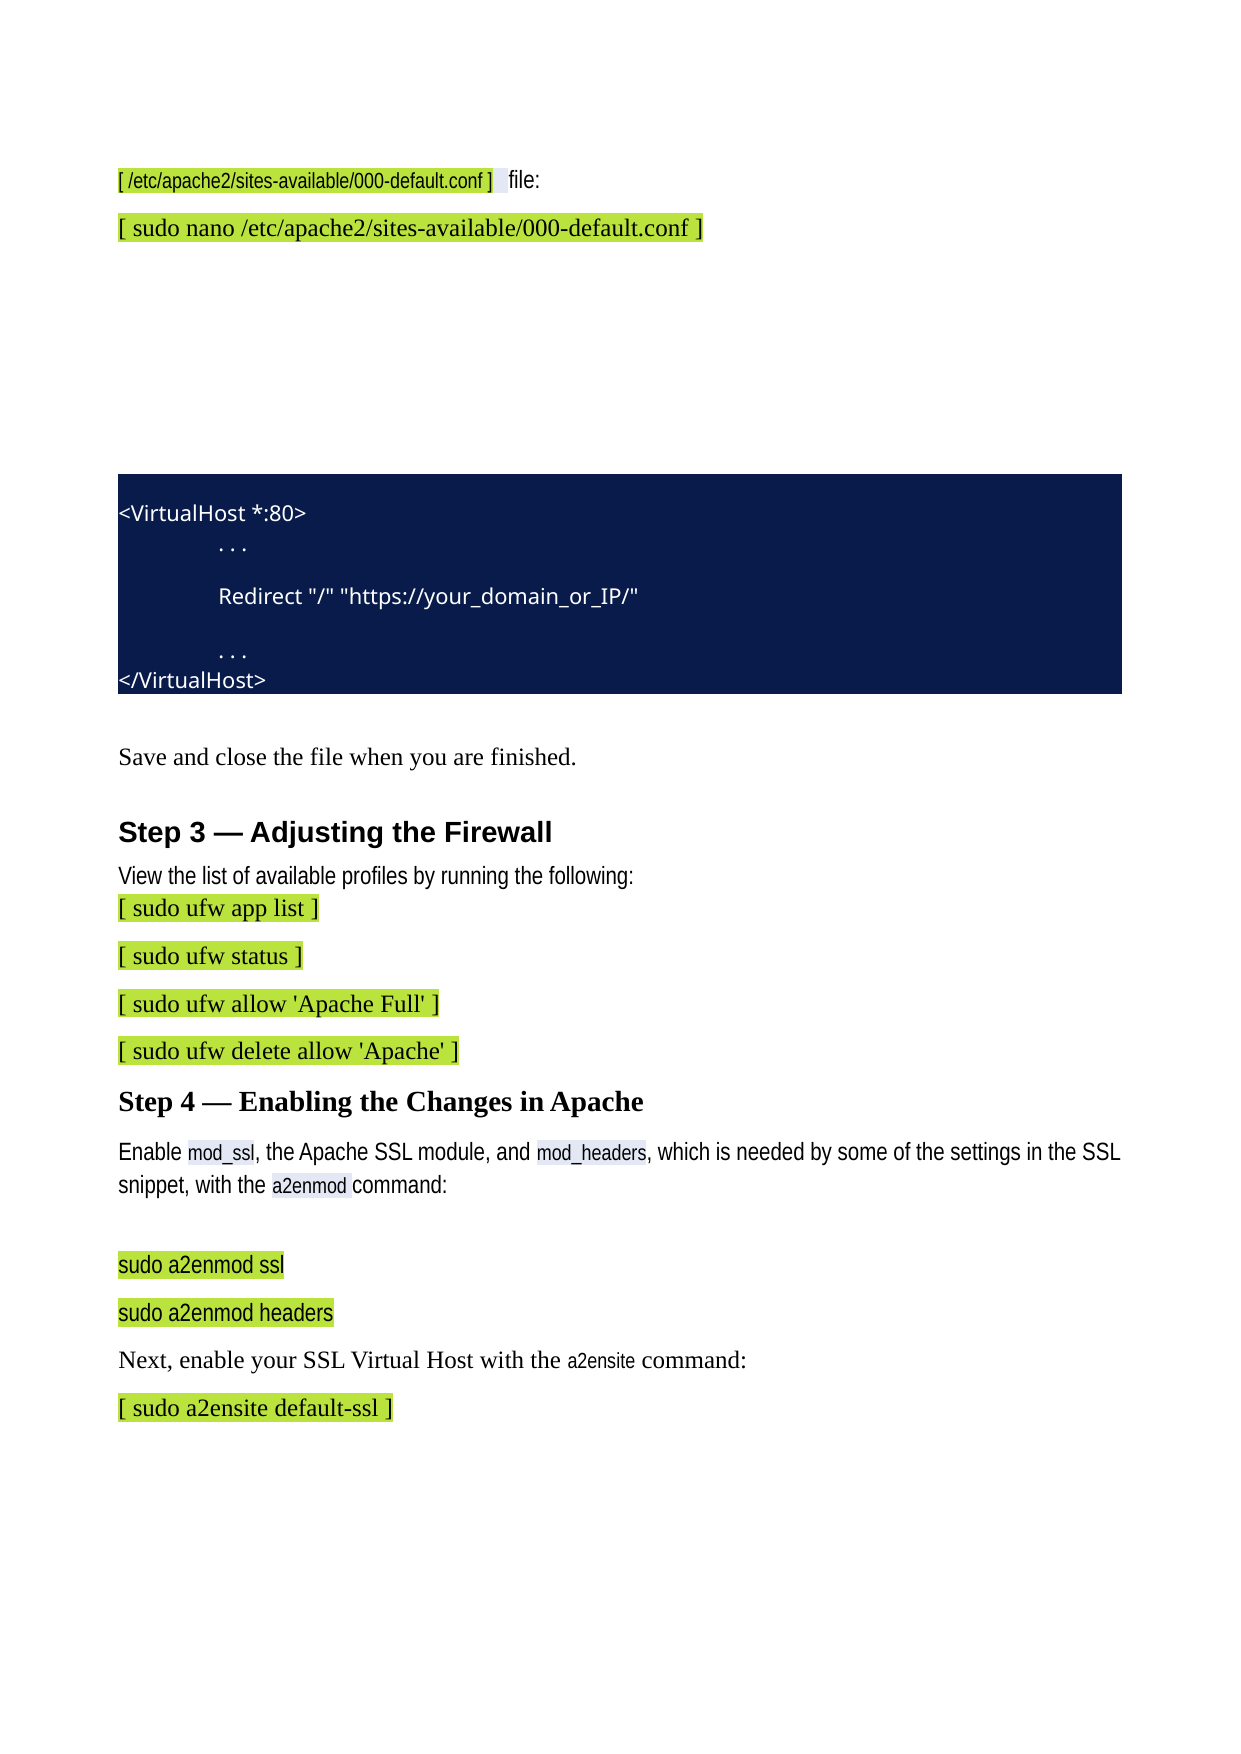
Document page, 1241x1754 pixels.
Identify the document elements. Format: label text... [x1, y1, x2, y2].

text [ sudo ufw status ] [118, 941, 1122, 970]
text [ sudo ufw allow 'Apache Full' ] [118, 989, 1122, 1017]
text <VirtualHost *:80> [118, 498, 1122, 528]
text </VirtualHost> [118, 664, 1122, 694]
text . . . [118, 528, 1122, 558]
text Enable mod_ssl, the Apache SSL module, and mod_headers, which is needed by some of the settings in the SSL snippet, with the a2enmod command: [118, 1137, 1122, 1232]
text sudo a2enmod headers [118, 1298, 1122, 1327]
text sudo a2enmod ssl [118, 1251, 1122, 1279]
text [ /etc/apache2/sites-available/000-default.conf ] file: [118, 165, 1122, 194]
text Save and close the file when you are finished. [118, 742, 1122, 771]
subtitle Step 3 — Adjusting the Firewall [118, 814, 1122, 848]
text Next, enable your SSL Virtual Host with the a2ensite command: [118, 1346, 1122, 1374]
text [ sudo nano /etc/apache2/sites-available/000-default.conf ] [118, 213, 1122, 242]
text Step 4 — Enabling the Changes in Apache [118, 1084, 1122, 1117]
text [ sudo a2ensite default-ssl ] [118, 1393, 1122, 1422]
text Redirect "/" "https://your_domain_or_IP/" [118, 581, 1122, 611]
text [ sudo ufw delete allow 'Apache' ] [118, 1036, 1122, 1065]
text View the list of available profiles by running the following: [ sudo ufw app list ] [118, 861, 1122, 922]
text . . . [118, 635, 1122, 664]
